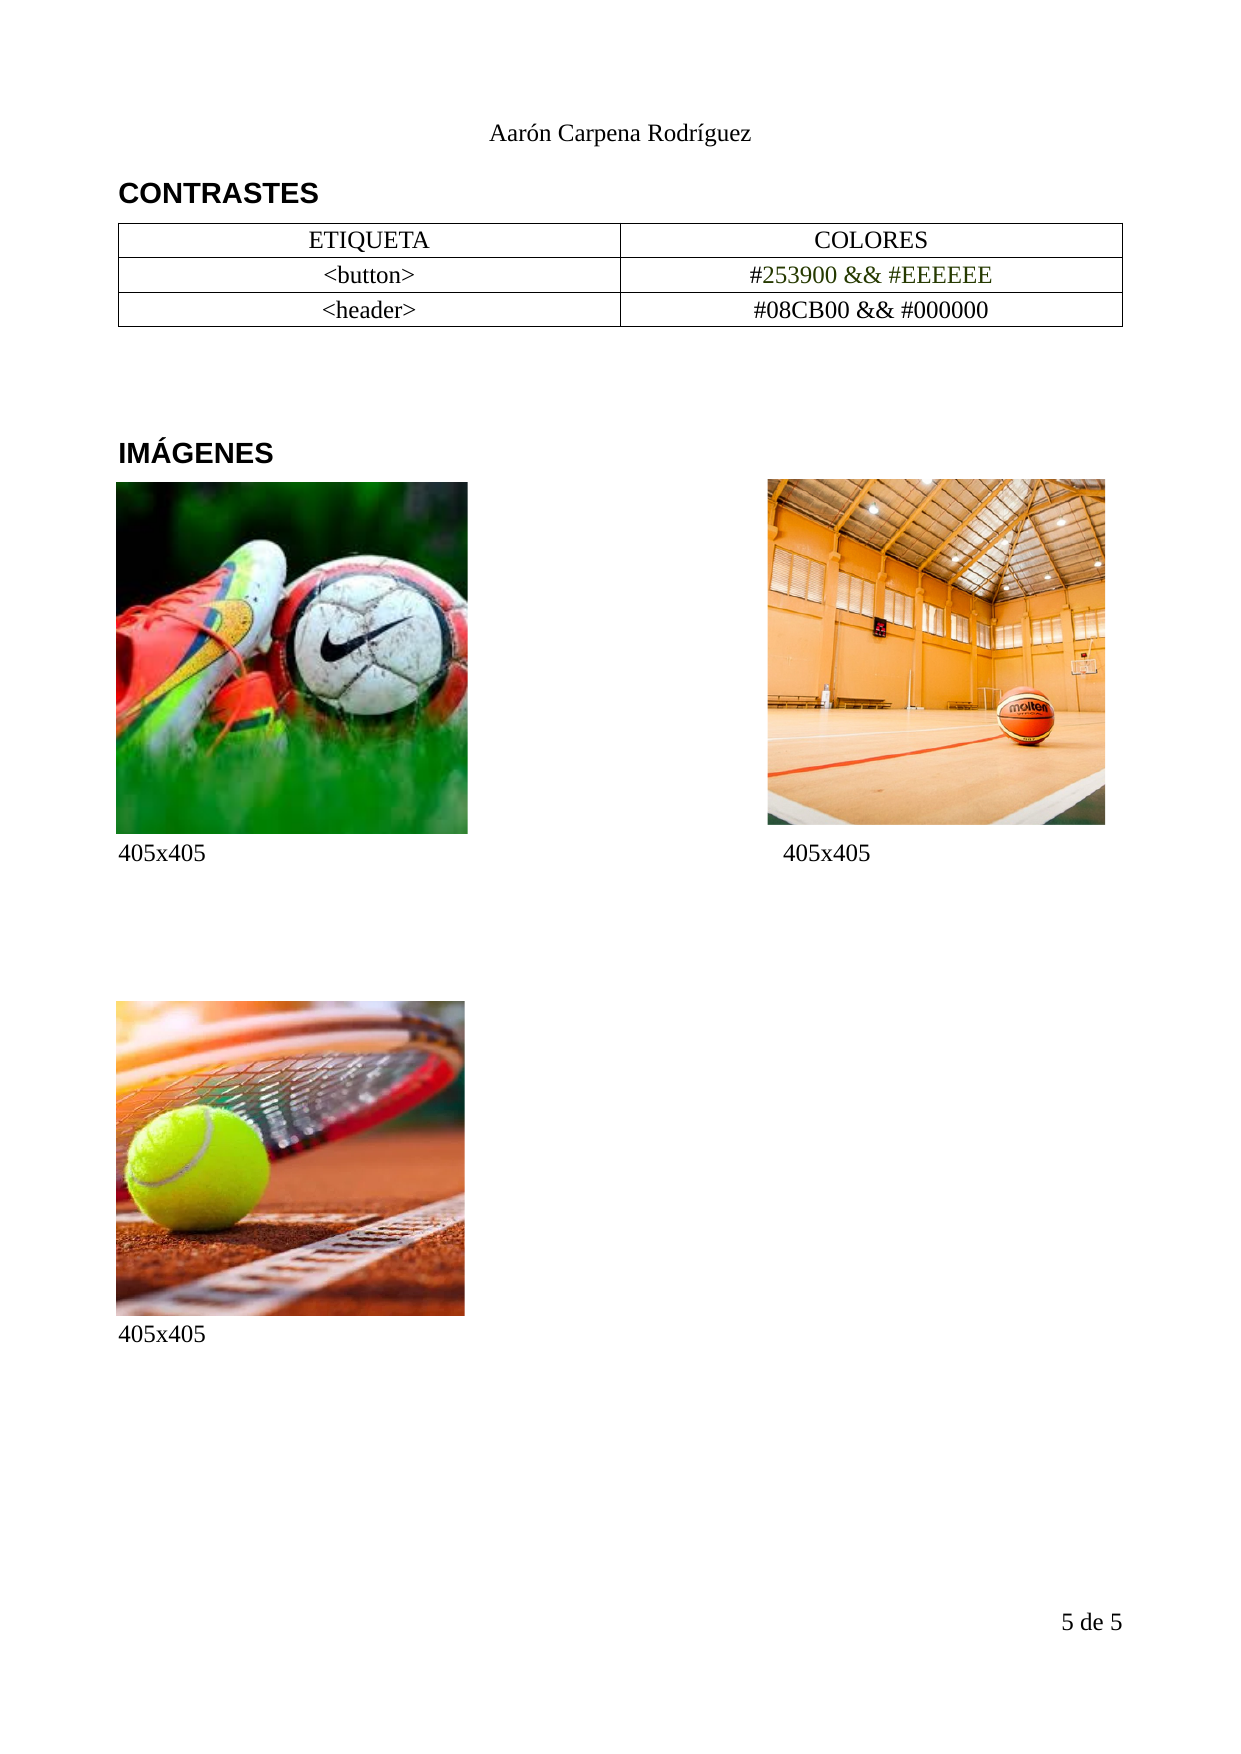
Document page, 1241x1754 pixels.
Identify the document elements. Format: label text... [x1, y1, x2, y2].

table_cell <header> [119, 293, 620, 326]
table_cell #253900 && #EEEEEE [621, 258, 1122, 292]
picture [116, 1001, 465, 1316]
picture [116, 482, 468, 834]
table_header COLORES [621, 224, 1122, 257]
table_cell #08CB00 && #000000 [621, 293, 1122, 326]
subtitle CONTRASTES [118, 176, 1122, 210]
table_cell <button> [119, 258, 620, 292]
text 405x405 405x405 [118, 482, 1122, 867]
subtitle IMÁGENES [118, 436, 1122, 470]
table_header ETIQUETA [119, 224, 620, 257]
text 405x405 [118, 981, 1122, 1348]
picture [767, 479, 1106, 825]
